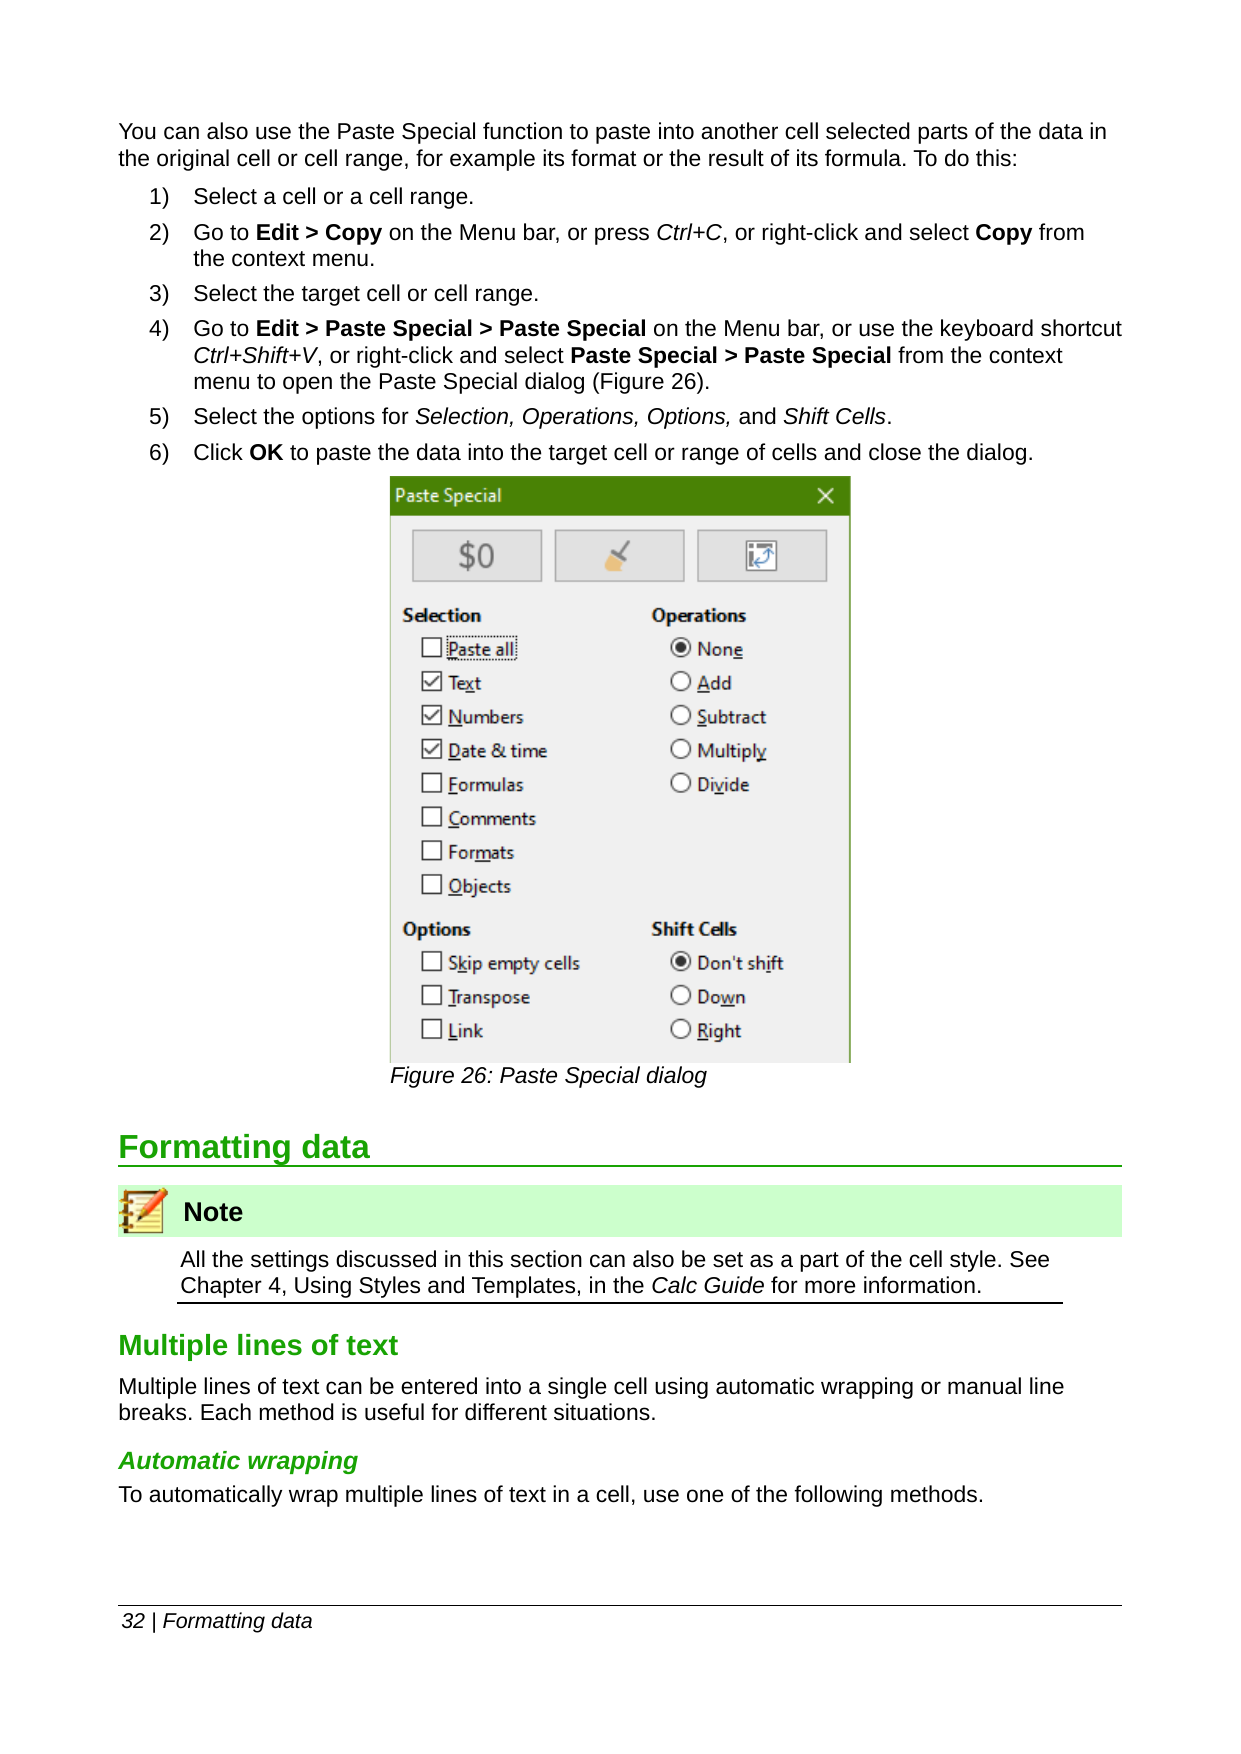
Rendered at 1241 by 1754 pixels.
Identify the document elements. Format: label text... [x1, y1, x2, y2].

list Select the options for Selection, Operations, Options, and Shift Cells. [169, 403, 1122, 429]
list Click OK to paste the data into the target cell or range of cells and close the dialog. [169, 438, 1122, 465]
subtitle Formatting data [118, 1127, 1122, 1165]
text All the settings discussed in this section can also be set as a part of the cell style. See Chapter 4, Using Styles and Templates, in the Calc Guide for more information. [177, 1243, 1063, 1302]
list Select the target cell or cell range. [169, 280, 1122, 306]
picture [389, 476, 851, 1063]
list Go to Edit > Paste Special > Paste Special on the Menu bar, or use the keyboard shortcut Ctrl+Shift+V, or right-click and select Paste Special > Paste Special from the context menu to open the Paste Special dialog (Figure 26). [169, 315, 1122, 394]
list Go to Edit > Copy on the Menu bar, or press Ctrl+C, or right-click and select Copy from the context menu. [169, 218, 1122, 271]
subtitle Automatic wrapping [118, 1446, 1122, 1475]
list Select a cell or a cell range. [169, 183, 1122, 210]
text Figure 26: Paste Special dialog [390, 1063, 851, 1089]
text Multiple lines of text can be entered into a single cell using automatic wrapping or manual line breaks. Each method is useful for different situations. [118, 1373, 1122, 1426]
text You can also use the Paste Special function to paste into another cell selected parts of the data in the original cell or cell range, for example its format or the result of its formula. To do this: [118, 118, 1122, 171]
subtitle Note [118, 1185, 1122, 1237]
picture [119, 1186, 170, 1237]
text To automatically wrap multiple lines of text in a cell, use one of the following methods. [118, 1481, 1122, 1507]
subtitle Multiple lines of text [118, 1328, 1122, 1361]
